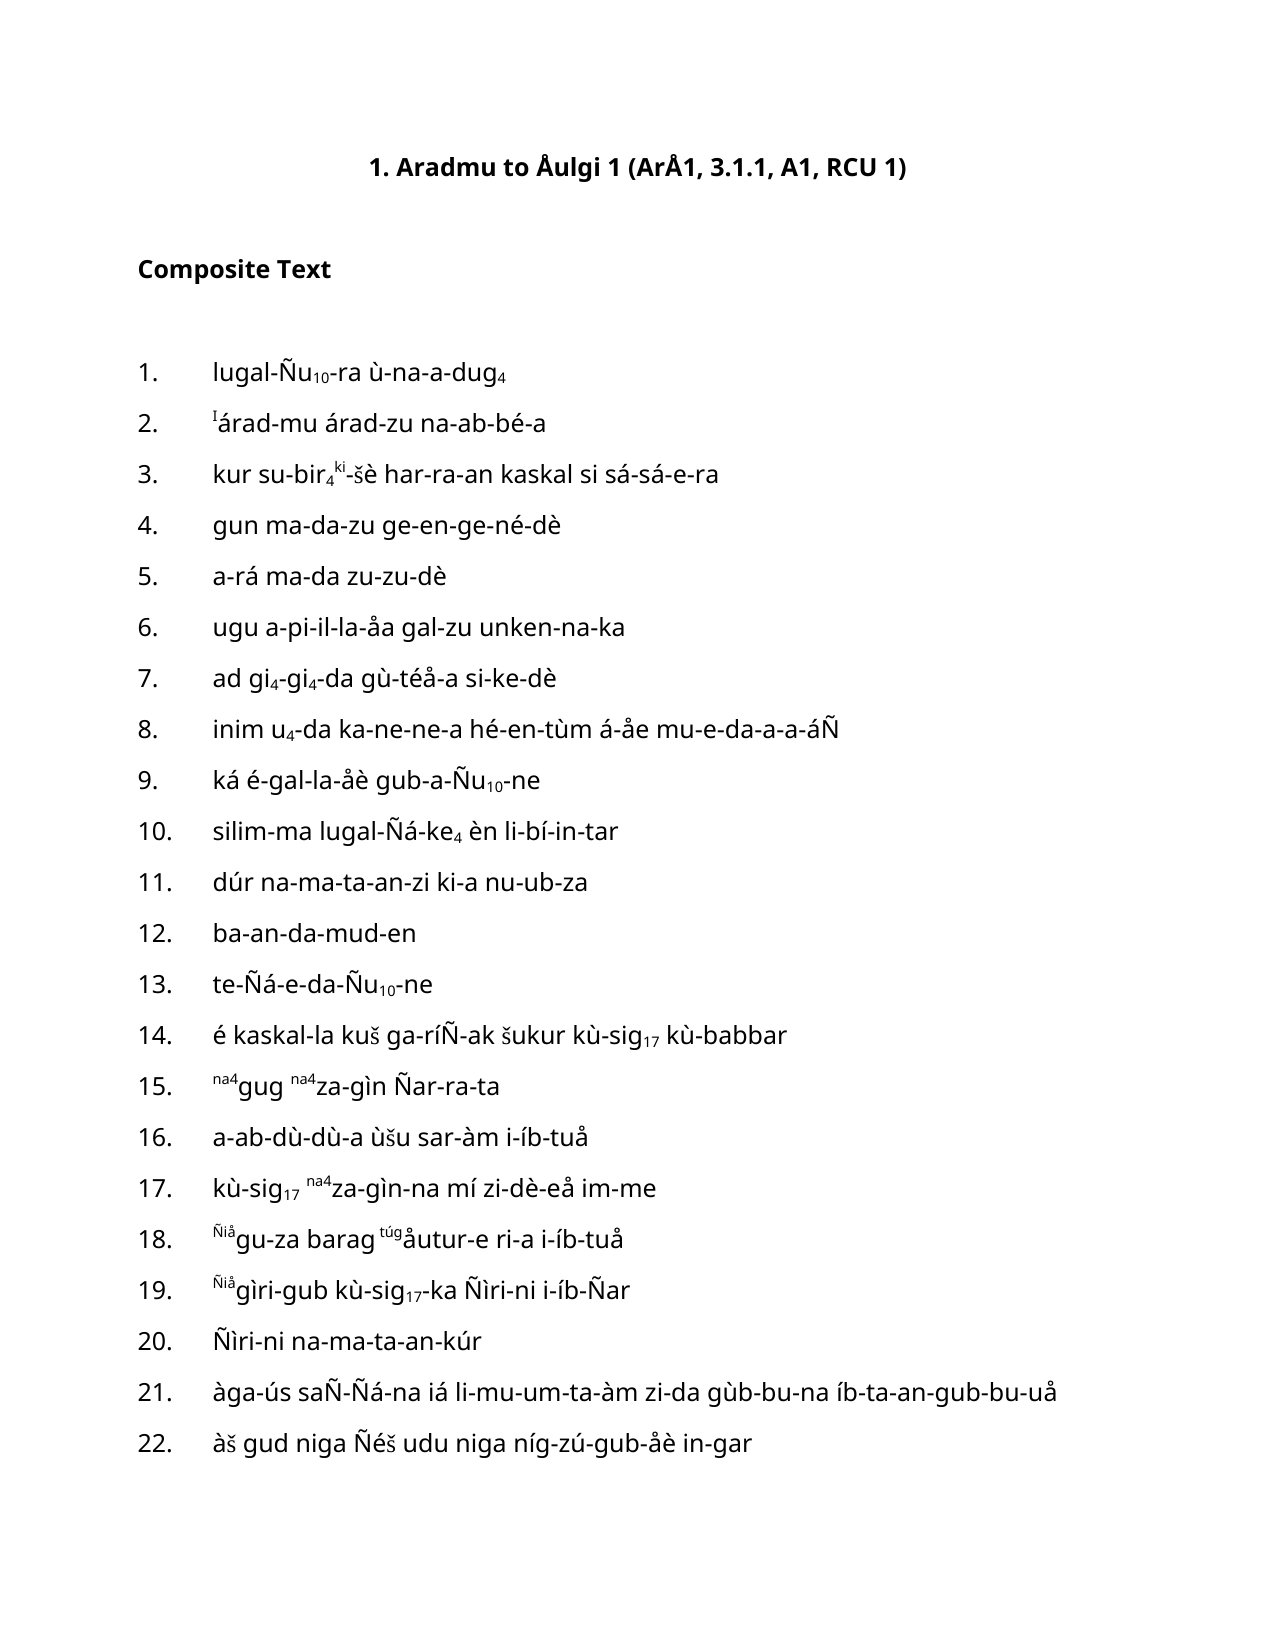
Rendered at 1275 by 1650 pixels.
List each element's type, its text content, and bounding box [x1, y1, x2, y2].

text 20. Ñìri-ni na-ma-ta-an-kúr [137, 1324, 1138, 1358]
text 4. gun ma-da-zu ge-en-ge-né-dè [137, 507, 1138, 541]
text 19. Ñiågìri-gub kù-sig17-ka Ñìri-ni i-íb-Ñar [137, 1273, 1138, 1307]
text 14. é kaskal-la kuš ga-ríÑ-ak šukur kù-sig17 kù-babbar [137, 1018, 1138, 1052]
text 11. dúr na-ma-ta-an-zi ki-a nu-ub-za [137, 864, 1138, 899]
text 7. ad gi4-gi4-da gù-téå-a si-ke-dè [137, 660, 1138, 694]
text 22. àš gud niga Ñéš udu niga níg-zú-gub-åè in-gar [137, 1426, 1138, 1460]
text 6. ugu a-pi-il-la-åa gal-zu unken-na-ka [137, 609, 1138, 643]
text 10. silim-ma lugal-Ñá-ke4 èn li-bí-in-tar [137, 813, 1138, 848]
text 21. àga-ús saÑ-Ñá-na iá li-mu-um-ta-àm zi-da gùb-bu-na íb-ta-an-gub-bu-uå [137, 1375, 1138, 1409]
text 1. Aradmu to Åulgi 1 (ArÅ1, 3.1.1, A1, RCU 1) [137, 150, 1138, 184]
text 16. a-ab-dù-dù-a ùšu sar-àm i-íb-tuå [137, 1120, 1138, 1154]
text 2. Iárad-mu árad-zu na-ab-bé-a [137, 405, 1138, 439]
text 17. kù-sig17 na4za-gìn-na mí zi-dè-eå im-me [137, 1171, 1138, 1205]
text 18. Ñiågu-za barag túgåutur-e ri-a i-íb-tuå [137, 1222, 1138, 1256]
text 15. na4gug na4za-gìn Ñar-ra-ta [137, 1069, 1138, 1103]
text 9. ká é-gal-la-åè gub-a-Ñu10-ne [137, 762, 1138, 797]
text 5. a-rá ma-da zu-zu-dè [137, 558, 1138, 592]
text Composite Text [137, 252, 1138, 286]
text 1. lugal-Ñu10-ra ù-na-a-dug4 [137, 354, 1138, 388]
text 12. ba-an-da-mud-en [137, 916, 1138, 950]
text 3. kur su-bir4ki-šè har-ra-an kaskal si sá-sá-e-ra [137, 456, 1138, 490]
text 13. te-Ñá-e-da-Ñu10-ne [137, 967, 1138, 1001]
text 8. inim u4-da ka-ne-ne-a hé-en-tùm á-åe mu-e-da-a-a-áÑ [137, 711, 1138, 746]
